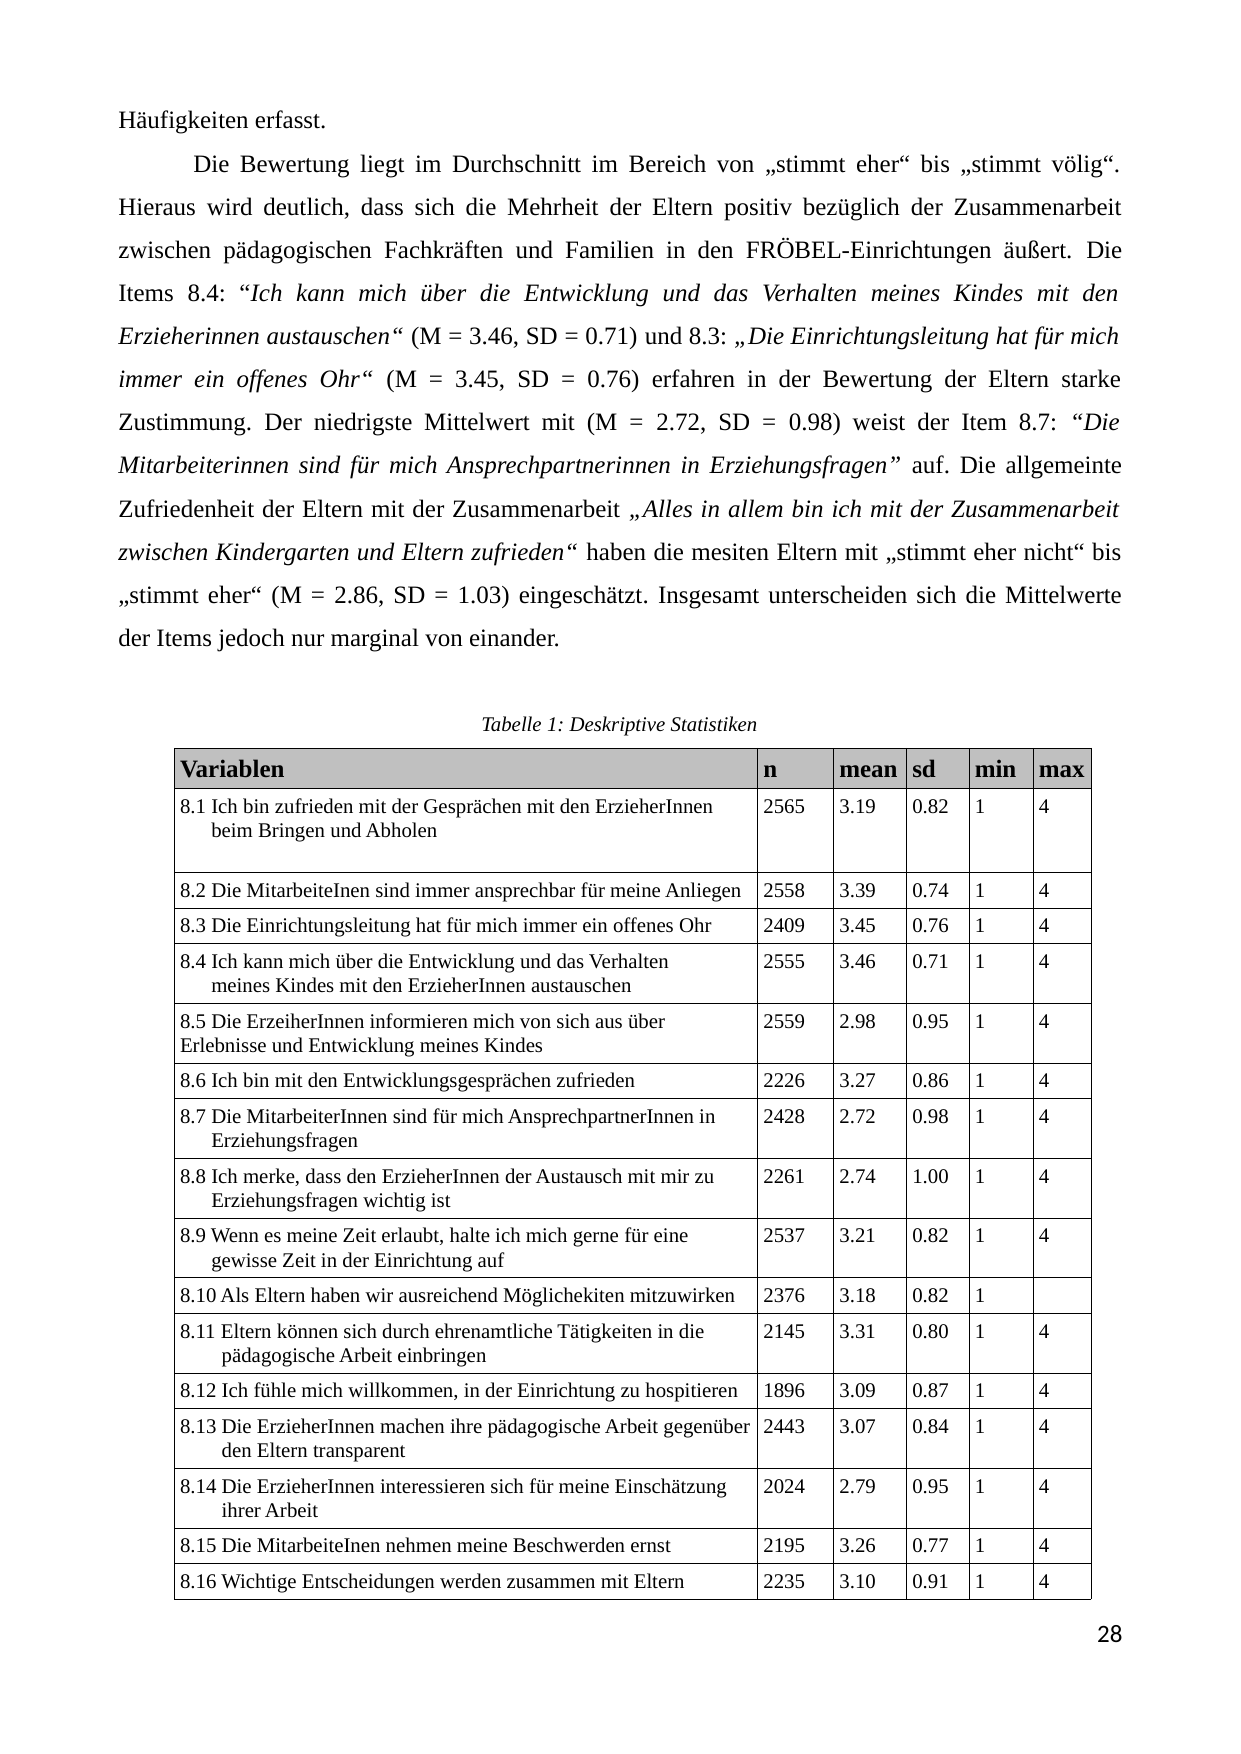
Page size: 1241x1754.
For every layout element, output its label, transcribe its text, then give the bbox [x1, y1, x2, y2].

table_cell 0.87 [907, 1374, 969, 1408]
table_cell 4 [1034, 1064, 1091, 1098]
table_cell 4 [1034, 1159, 1091, 1218]
table_cell 1 [970, 909, 1033, 943]
table_cell 2443 [758, 1409, 833, 1468]
table_cell 2559 [758, 1004, 833, 1063]
table_cell 8.5 Die ErzeiherInnen informieren mich von sich aus über Erlebnisse und Entwicklung meines Kindes [175, 1004, 757, 1063]
table_cell 1 [970, 873, 1033, 908]
table_cell 3.39 [834, 873, 906, 908]
table_cell 8.8 Ich merke, dass den ErzieherInnen der Austausch mit mir zu Erziehungsfragen wichtig ist [175, 1159, 757, 1218]
table_cell 0.80 [907, 1314, 969, 1373]
text Häufigkeiten erfasst. [118, 106, 1122, 134]
table_cell 1 [970, 1529, 1033, 1563]
table_cell 4 [1034, 1529, 1091, 1563]
table_cell 2.74 [834, 1159, 906, 1218]
table_header max [1034, 749, 1091, 788]
table_cell 0.91 [907, 1564, 969, 1599]
table_cell 4 [1034, 1409, 1091, 1468]
table_cell 0.95 [907, 1004, 969, 1063]
table_header n [758, 749, 833, 788]
table_cell 3.10 [834, 1564, 906, 1599]
table_cell 2558 [758, 873, 833, 908]
table_cell 1 [970, 1314, 1033, 1373]
table_cell 4 [1034, 1469, 1091, 1528]
table_cell 3.21 [834, 1219, 906, 1277]
table_cell 0.84 [907, 1409, 969, 1468]
table_cell 3.45 [834, 909, 906, 943]
table_cell 1 [970, 1159, 1033, 1218]
table_cell 1.00 [907, 1159, 969, 1218]
table_cell 1 [970, 1064, 1033, 1098]
table_cell 8.1 Ich bin zufrieden mit der Gesprächen mit den ErzieherInnen beim Bringen und Abholen [175, 789, 757, 872]
table_cell 2555 [758, 944, 833, 1003]
table_cell 2235 [758, 1564, 833, 1599]
table_cell 4 [1034, 873, 1091, 908]
table_cell 4 [1034, 944, 1091, 1003]
table_cell 3.18 [834, 1278, 906, 1313]
table_cell 4 [1034, 909, 1091, 943]
table_cell 4 [1034, 1219, 1091, 1277]
table_cell 2226 [758, 1064, 833, 1098]
table_cell 1 [970, 1099, 1033, 1158]
table_cell 1 [970, 1564, 1033, 1599]
table_cell 4 [1034, 1004, 1091, 1063]
table_cell 2195 [758, 1529, 833, 1563]
table_cell 1 [970, 1278, 1033, 1313]
table_cell 3.07 [834, 1409, 906, 1468]
table_cell 8.11 Eltern können sich durch ehrenamtliche Tätigkeiten in die pädagogische Arbeit einbringen [175, 1314, 757, 1373]
table_cell 0.86 [907, 1064, 969, 1098]
table_cell 0.76 [907, 909, 969, 943]
table_cell 1 [970, 1469, 1033, 1528]
table_header sd [907, 749, 969, 788]
table_cell 8.9 Wenn es meine Zeit erlaubt, halte ich mich gerne für eine gewisse Zeit in der Einrichtung auf [175, 1219, 757, 1277]
table_cell 0.98 [907, 1099, 969, 1158]
table_header min [970, 749, 1033, 788]
table_cell 2024 [758, 1469, 833, 1528]
table_cell 3.31 [834, 1314, 906, 1373]
text Tabelle 1: Deskriptive Statistiken [118, 712, 1122, 736]
table_cell 0.95 [907, 1469, 969, 1528]
table_cell 8.4 Ich kann mich über die Entwicklung und das Verhalten meines Kindes mit den ErzieherInnen austauschen [175, 944, 757, 1003]
table_cell 4 [1034, 1564, 1091, 1599]
table_cell 4 [1034, 1374, 1091, 1408]
table_cell 3.46 [834, 944, 906, 1003]
table_cell 1 [970, 1219, 1033, 1277]
table_cell 2428 [758, 1099, 833, 1158]
table_cell 8.10 Als Eltern haben wir ausreichend Möglichekiten mitzuwirken [175, 1278, 757, 1313]
table_cell 1 [970, 789, 1033, 872]
table_cell 0.82 [907, 1278, 969, 1313]
table_cell 2409 [758, 909, 833, 943]
table_cell 0.74 [907, 873, 969, 908]
table_cell 0.77 [907, 1529, 969, 1563]
table_cell 2.79 [834, 1469, 906, 1528]
table_cell 1 [970, 1409, 1033, 1468]
table_cell 8.2 Die MitarbeiteInen sind immer ansprechbar für meine Anliegen [175, 873, 757, 908]
table_cell 8.14 Die ErzieherInnen interessieren sich für meine Einschätzung ihrer Arbeit [175, 1469, 757, 1528]
table_cell [1034, 1278, 1091, 1313]
text Die Bewertung liegt im Durchschnitt im Bereich von „stimmt eher“ bis „stimmt völig“. Hieraus wird deutlich, dass sich die Mehrheit der Eltern positiv bezüglich der Zusammenarbeit zwischen pädagogischen Fachkräften und Familien in den FRÖBEL-Einrichtungen äußert. Die Items 8.4: “Ich kann mich über die Entwicklung und das Verhalten meines Kindes mit den Erzieherinnen austauschen“ (M = 3.46, SD = 0.71) und 8.3: „Die Einrichtungsleitung hat für mich immer ein offenes Ohr“ (M = 3.45, SD = 0.76) erfahren in der Bewertung der Eltern starke Zustimmung. Der niedrigste Mittelwert mit (M = 2.72, SD = 0.98) weist der Item 8.7: “Die Mitarbeiterinnen sind für mich Ansprechpartnerinnen in Erziehungsfragen” auf. Die allgemeinte Zufriedenheit der Eltern mit der Zusammenarbeit „Alles in allem bin ich mit der Zusammenarbeit zwischen Kindergarten und Eltern zufrieden“ haben die mesiten Eltern mit „stimmt eher nicht“ bis „stimmt eher“ (M = 2.86, SD = 1.03) eingeschätzt. Insgesamt unterscheiden sich die Mittelwerte der Items jedoch nur marginal von einander. [118, 149, 1122, 652]
table_cell 0.82 [907, 1219, 969, 1277]
table_cell 4 [1034, 789, 1091, 872]
table_cell 2537 [758, 1219, 833, 1277]
table_cell 8.12 Ich fühle mich willkommen, in der Einrichtung zu hospitieren [175, 1374, 757, 1408]
table_cell 4 [1034, 1314, 1091, 1373]
table_cell 8.16 Wichtige Entscheidungen werden zusammen mit Eltern [175, 1564, 757, 1599]
table_cell 4 [1034, 1099, 1091, 1158]
table_cell 3.27 [834, 1064, 906, 1098]
table_header Variablen [175, 749, 757, 788]
table_cell 1896 [758, 1374, 833, 1408]
table_cell 8.7 Die MitarbeiterInnen sind für mich AnsprechpartnerInnen in Erziehungsfragen [175, 1099, 757, 1158]
table_cell 2261 [758, 1159, 833, 1218]
table_cell 0.71 [907, 944, 969, 1003]
table_cell 1 [970, 1004, 1033, 1063]
table_cell 3.19 [834, 789, 906, 872]
table_cell 2.98 [834, 1004, 906, 1063]
table_cell 2565 [758, 789, 833, 872]
table_cell 8.6 Ich bin mit den Entwicklungsgesprächen zufrieden [175, 1064, 757, 1098]
table_cell 1 [970, 1374, 1033, 1408]
table_cell 8.13 Die ErzieherInnen machen ihre pädagogische Arbeit gegenüber den Eltern transparent [175, 1409, 757, 1468]
table_cell 3.09 [834, 1374, 906, 1408]
table_cell 2.72 [834, 1099, 906, 1158]
table_cell 8.15 Die MitarbeiteInen nehmen meine Beschwerden ernst [175, 1529, 757, 1563]
table_cell 0.82 [907, 789, 969, 872]
table_cell 2145 [758, 1314, 833, 1373]
table_cell 2376 [758, 1278, 833, 1313]
table_cell 3.26 [834, 1529, 906, 1563]
table_header mean [834, 749, 906, 788]
table_cell 8.3 Die Einrichtungsleitung hat für mich immer ein offenes Ohr [175, 909, 757, 943]
table_cell 1 [970, 944, 1033, 1003]
